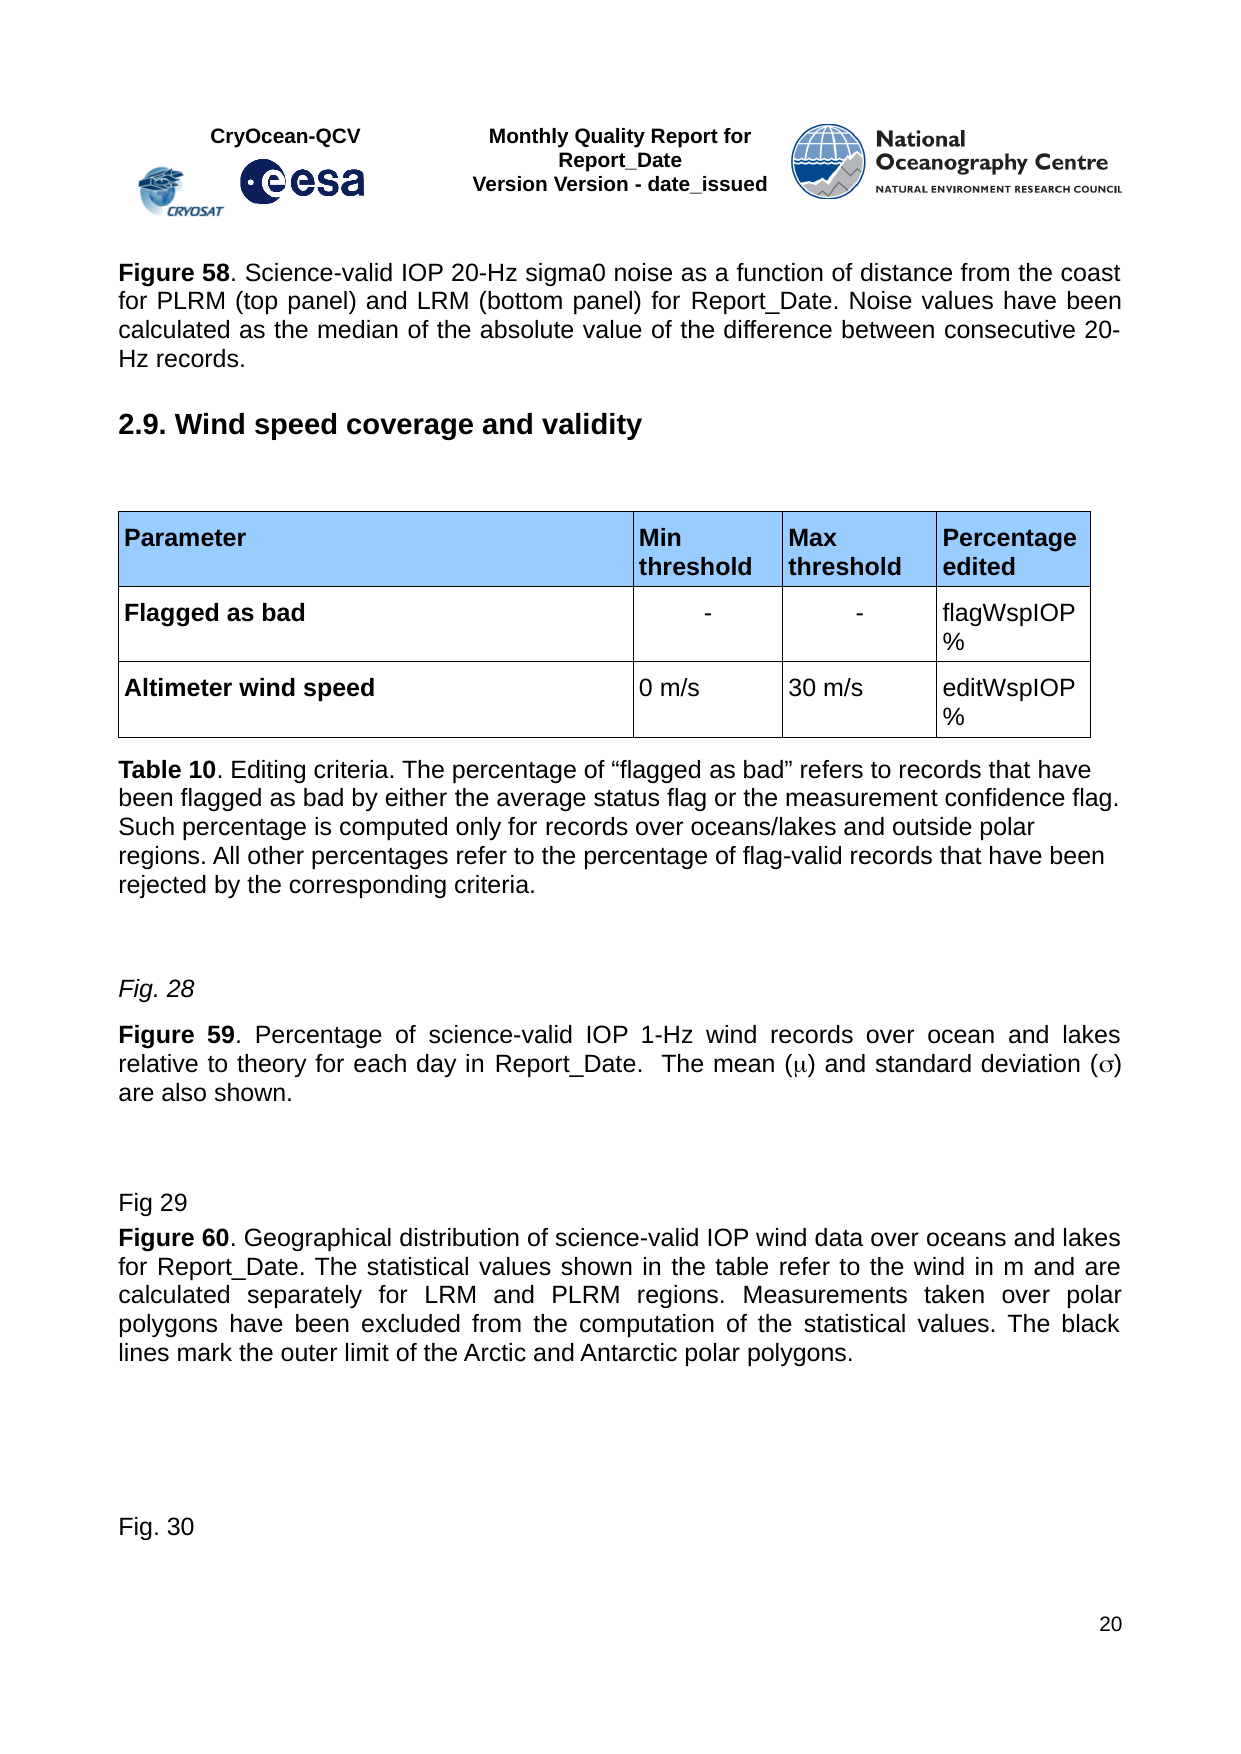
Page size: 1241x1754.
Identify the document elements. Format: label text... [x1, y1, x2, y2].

text Table 10. Editing criteria. The percentage of “flagged as bad” refers to records that have been flagged as bad by either the average status flag or the measurement confidence flag. Such percentage is computed only for records over oceans/lakes and outside polar regions. All other percentages refer to the percentage of flag-valid records that have been rejected by the corresponding criteria. [118, 755, 1122, 898]
table_cell Flagged as bad [119, 587, 633, 661]
text 2.9. Wind speed coverage and validity [118, 407, 1122, 441]
text Fig. 30 [118, 1511, 1122, 1540]
table_cell 30 m/s [783, 662, 936, 737]
table_cell - [783, 587, 936, 661]
text Fig. 28 [118, 974, 1122, 1002]
table_cell editWspIOP% [937, 662, 1090, 737]
table_header Parameter [119, 512, 633, 586]
table_cell - [634, 587, 782, 661]
table_cell flagWspIOP% [937, 587, 1090, 661]
table_header Min threshold [634, 512, 782, 586]
table_header Percentage edited [937, 512, 1090, 586]
table_cell 0 m/s [634, 662, 782, 737]
table_header Max threshold [783, 512, 936, 586]
table_cell Altimeter wind speed [119, 662, 633, 737]
text Figure 59. Percentage of science-valid IOP 1-Hz wind records over ocean and lakes relative to theory for each day in Report_Date. The mean (μ) and standard deviation (σ) are also shown. [118, 1020, 1122, 1107]
picture [118, 159, 364, 224]
text Fig 29 [118, 1188, 1122, 1217]
text Figure 60. Geographical distribution of science-valid IOP wind data over oceans and lakes for Report_Date. The statistical values shown in the table refer to the wind in m and are calculated separately for LRM and PLRM regions. Measurements taken over polar polygons have been excluded from the computation of the statistical values. The black lines mark the outer limit of the Arctic and Antarctic polar polygons. [118, 1223, 1122, 1367]
text Figure 58. Science-valid IOP 20-Hz sigma0 noise as a function of distance from the coast for PLRM (top panel) and LRM (bottom panel) for Report_Date. Noise values have been calculated as the median of the absolute value of the difference between consecutive 20-Hz records. [118, 257, 1122, 372]
